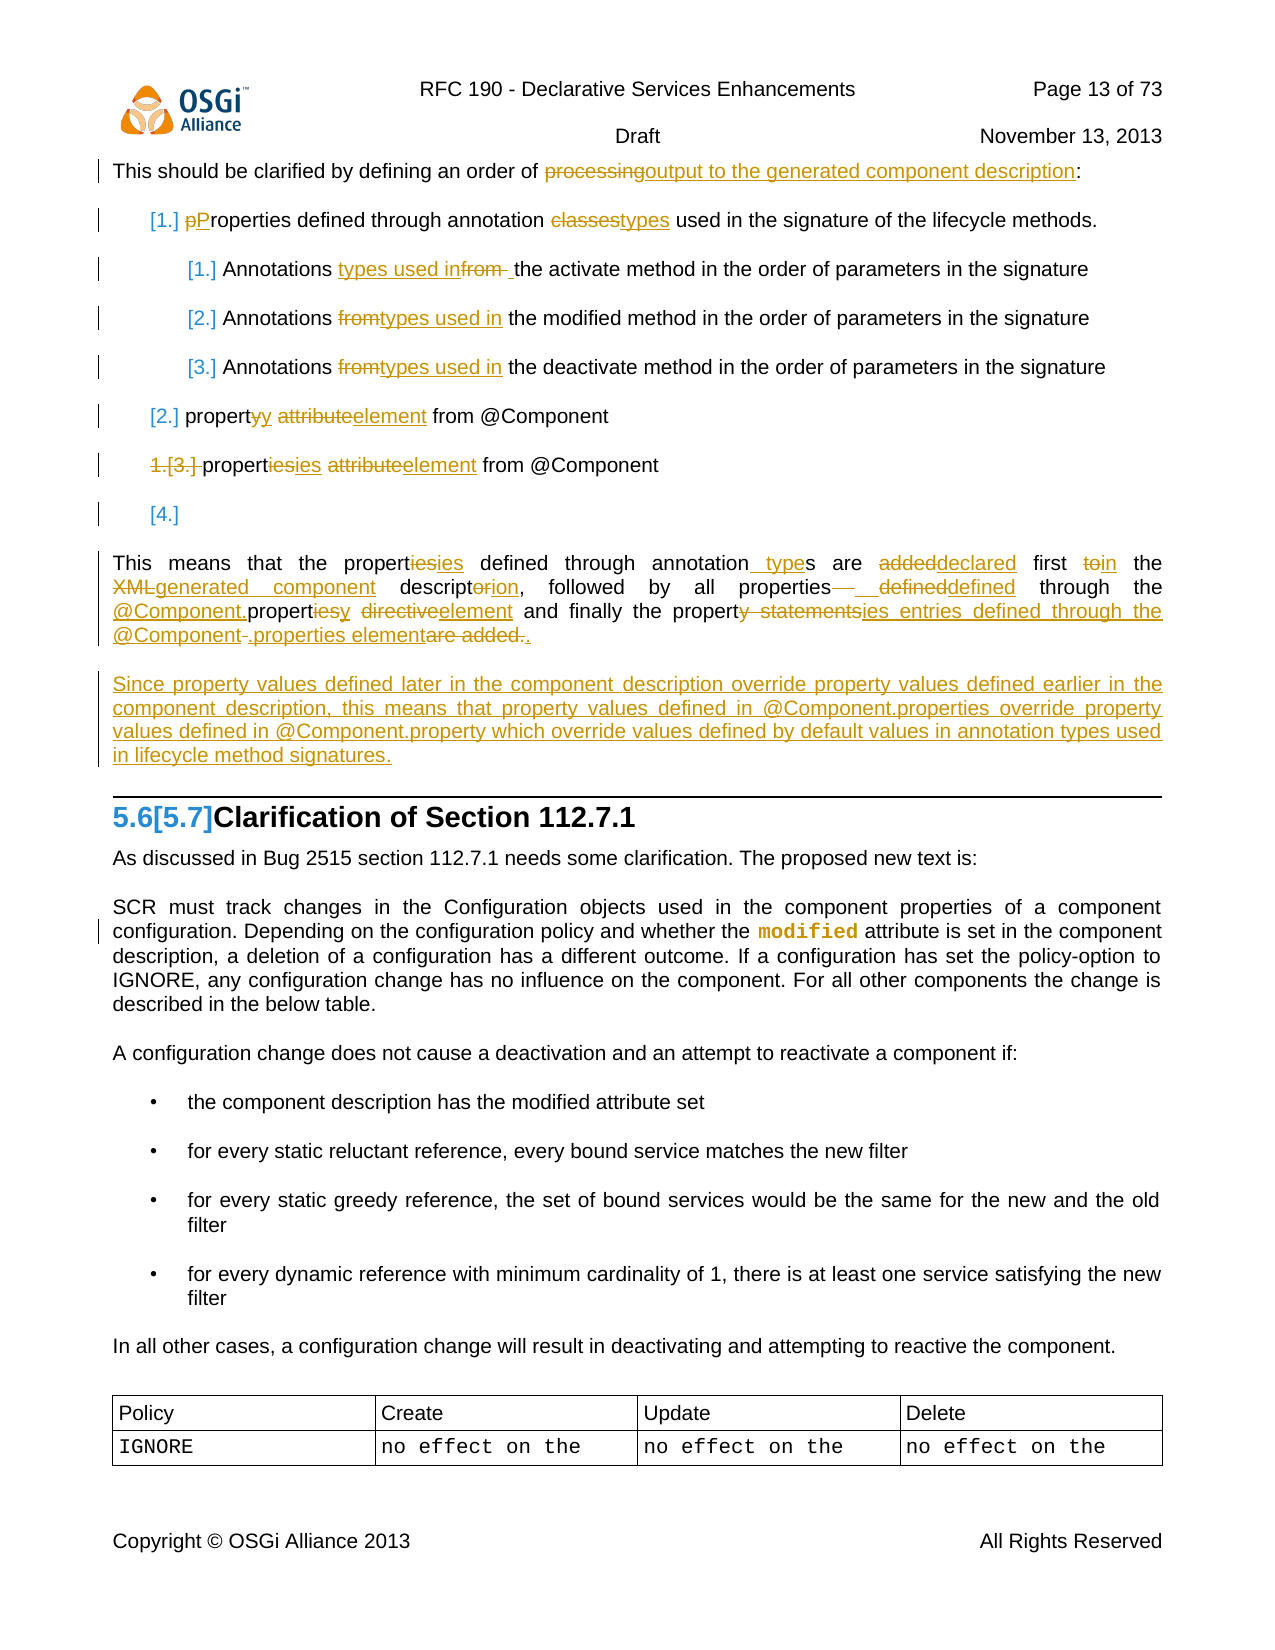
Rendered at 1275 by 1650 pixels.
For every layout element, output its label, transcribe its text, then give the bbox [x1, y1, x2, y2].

list for every static greedy reference, the set of bound services would be the same for the new and the old filter [150, 1188, 1162, 1236]
text values defined in @Component.property which override values defined by default values in annotation types used [112, 717, 1162, 740]
list for every static reluctant reference, every bound service matches the new filter [150, 1139, 1162, 1163]
text A configuration change does not cause a deactivation and an attempt to reactivate a component if: [112, 1041, 1162, 1065]
list Annotations types used in the activate method in the order of parameters in the signature [187, 257, 1162, 281]
table_cell no effect on the [638, 1431, 900, 1465]
list properties element from @Component [150, 453, 1162, 477]
list Properties defined through annotation types used in the signature of the lifecycle methods. [150, 208, 1162, 232]
text component description, this means that property values defined in @Component.properties override property [112, 693, 1162, 716]
text This means that the properties defined through annotation types are declared first in the generated component description, followed by all properties defined through the @Component.property element and finally the properties entries defined through the @Component.properties element. [112, 551, 1162, 646]
text Since property values defined later in the component description override property values defined earlier in the [112, 671, 1162, 692]
list for every dynamic reference with minimum cardinality of 1, there is at least one service satisfying the new filter [150, 1261, 1162, 1309]
list Annotations types used in the deactivate method in the order of parameters in the signature [187, 355, 1162, 379]
text in lifecycle method signatures. [112, 741, 1162, 767]
text As discussed in Bug 2515 section 112.7.1 needs some clarification. The proposed new text is: [112, 846, 1162, 869]
table_cell no effect on the [901, 1431, 1162, 1465]
table_cell no effect on the [376, 1431, 637, 1465]
picture [113, 78, 257, 142]
text In all other cases, a configuration change will result in deactivating and attempting to reactive the component. [112, 1334, 1162, 1358]
table_header Policy [113, 1396, 375, 1430]
list property element from @Component [150, 404, 1162, 428]
list Annotations types used in the modified method in the order of parameters in the signature [187, 306, 1162, 330]
text SCR must track changes in the Configuration objects used in the component properties of a component configuration. Depending on the configuration policy and whether the modified attribute is set in the component description, a deletion of a configuration has a different outcome. If a configuration has set the policy-option to IGNORE, any configuration change has no influence on the component. For all other components the change is described in the below table. [112, 894, 1162, 1016]
table_header Delete [901, 1396, 1162, 1430]
table_cell IGNORE [113, 1431, 375, 1465]
text This should be clarified by defining an order of output to the generated component description: [112, 159, 1162, 183]
table_header Update [638, 1396, 900, 1430]
table_header Create [376, 1396, 637, 1430]
list the component description has the modified attribute set [150, 1090, 1162, 1114]
subtitle Clarification of Section 112.7.1 [112, 797, 1162, 833]
